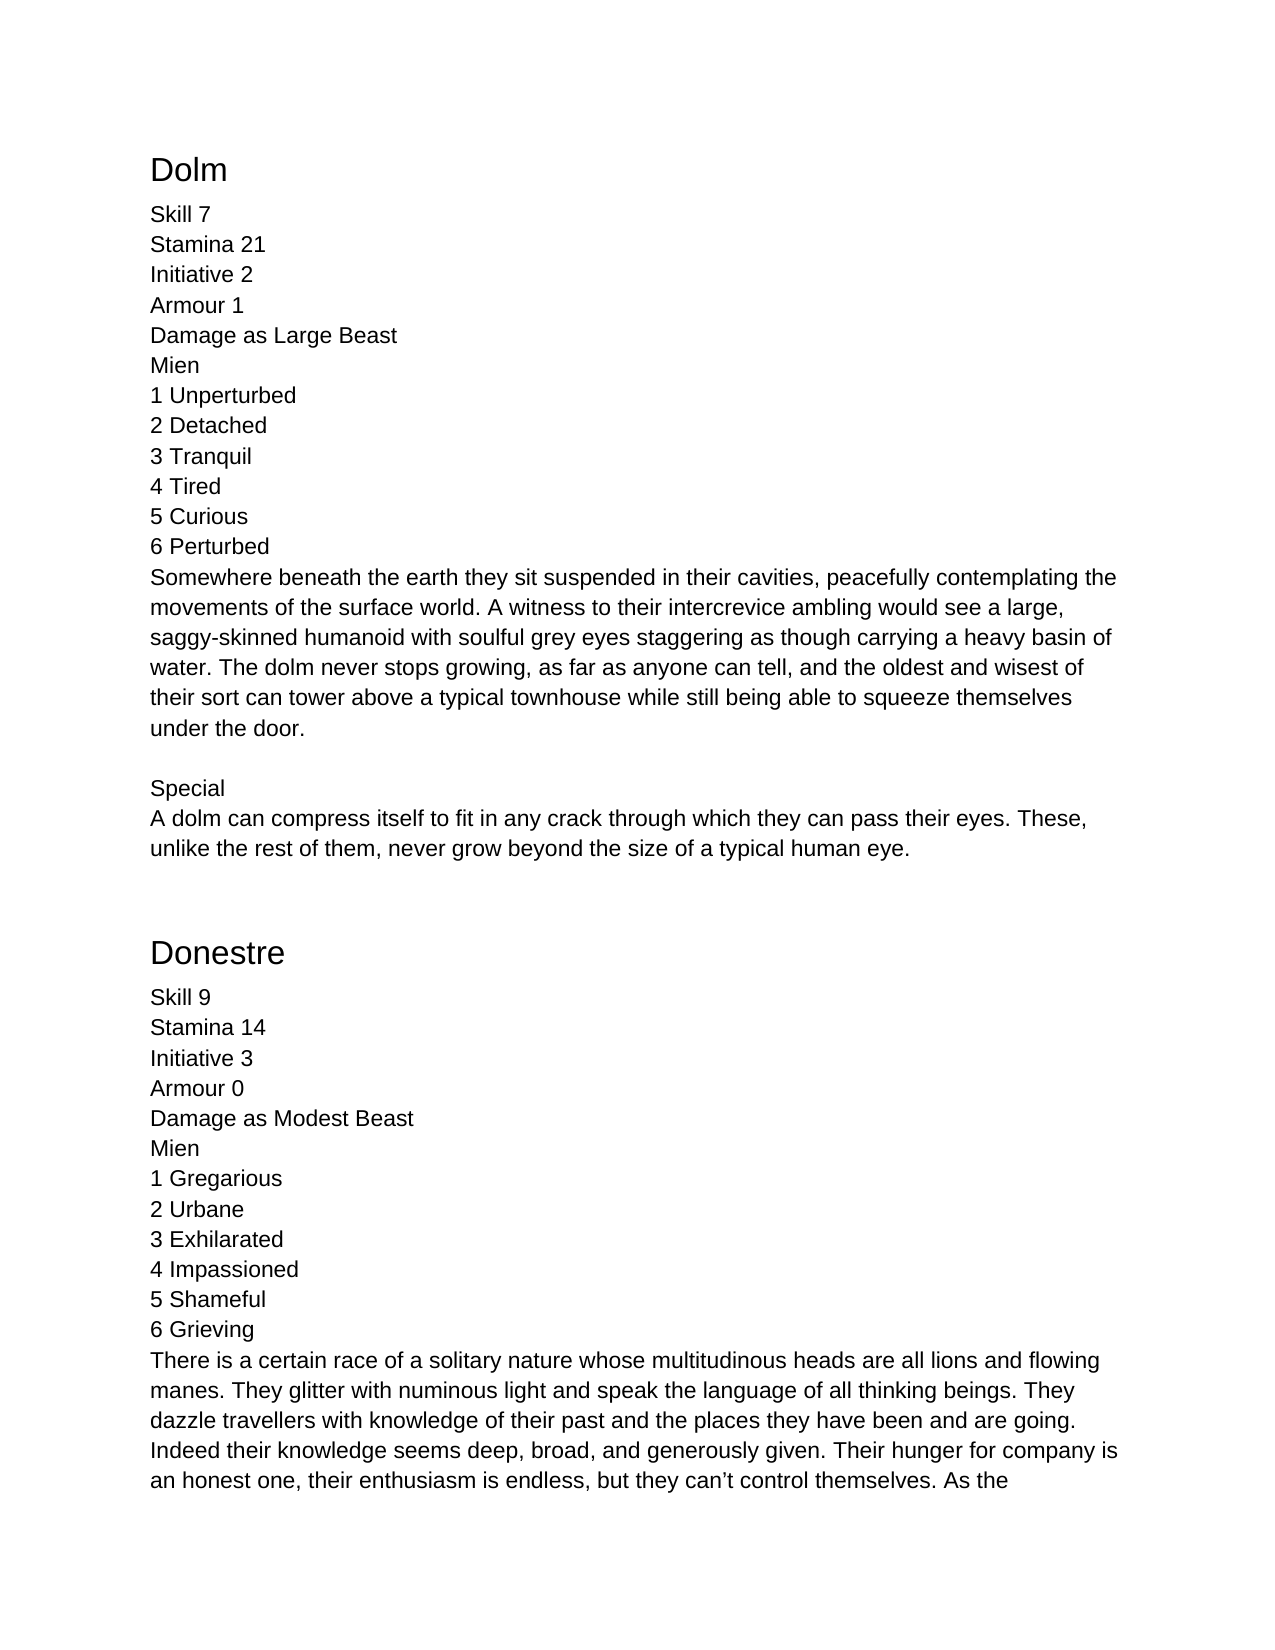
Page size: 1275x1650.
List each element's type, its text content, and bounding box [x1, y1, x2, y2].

text Armour 1 [150, 292, 1125, 318]
text 3 Tranquil [150, 443, 1125, 469]
text 2 Detached [150, 412, 1125, 439]
text 1 Unperturbed [150, 382, 1125, 408]
text Mien [150, 1135, 1125, 1162]
text Initiative 2 [150, 261, 1125, 288]
text Special [150, 775, 1125, 801]
text Skill 9 [150, 984, 1125, 1011]
text Initiative 3 [150, 1044, 1125, 1071]
text 6 Grieving [150, 1316, 1125, 1343]
text Skill 7 [150, 201, 1125, 227]
text Somewhere beneath the earth they sit suspended in their cavities, peacefully contemplating the movements of the surface world. A witness to their intercrevice ambling would see a large, saggy-skinned humanoid with soulful grey eyes staggering as though carrying a heavy basin of water. The dolm never stops growing, as far as anyone can tell, and the oldest and wisest of their sort can tower above a typical townhouse while still being able to squeeze themselves under the door. [150, 563, 1125, 741]
text Damage as Modest Beast [150, 1105, 1125, 1131]
text 4 Tired [150, 473, 1125, 499]
text Stamina 21 [150, 231, 1125, 257]
text 5 Shameful [150, 1286, 1125, 1313]
text 3 Exhilarated [150, 1226, 1125, 1252]
text Damage as Large Beast [150, 322, 1125, 348]
text 1 Gregarious [150, 1165, 1125, 1192]
text 6 Perturbed [150, 533, 1125, 559]
text A dolm can compress itself to fit in any crack through which they can pass their eyes. These, unlike the rest of them, never grow beyond the size of a typical human eye. [150, 805, 1125, 862]
text Stamina 14 [150, 1014, 1125, 1041]
text Mien [150, 352, 1125, 378]
text 5 Curious [150, 503, 1125, 529]
text 4 Impassioned [150, 1256, 1125, 1282]
text There is a certain race of a solitary nature whose multitudinous heads are all lions and flowing manes. They glitter with numinous light and speak the language of all thinking beings. They dazzle travellers with knowledge of their past and the places they have been and are going. Indeed their knowledge seems deep, broad, and generously given. Their hunger for company is an honest one, their enthusiasm is endless, but they can’t control themselves. As the [150, 1347, 1125, 1494]
subtitle Dolm [150, 150, 1125, 188]
subtitle Donestre [150, 933, 1125, 972]
text 2 Urbane [150, 1196, 1125, 1222]
text Armour 0 [150, 1075, 1125, 1101]
